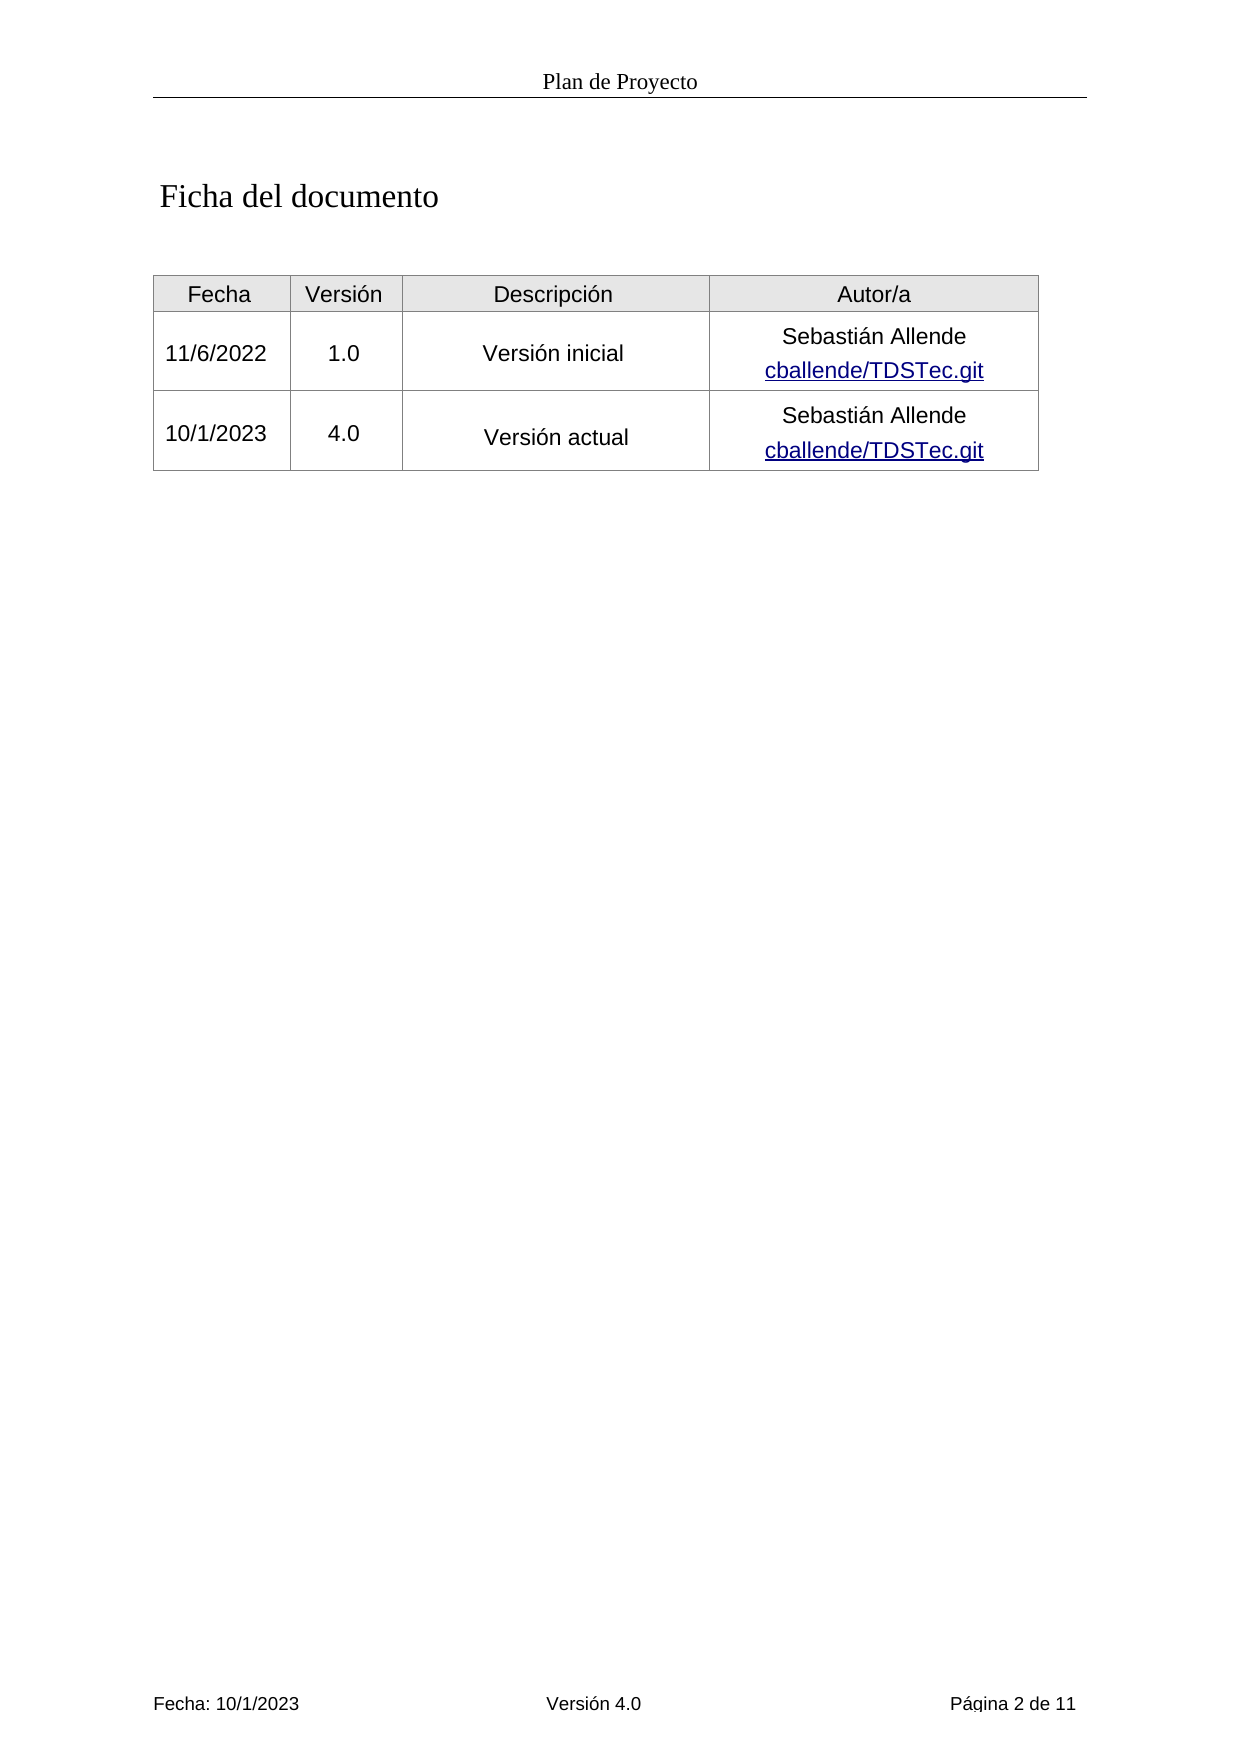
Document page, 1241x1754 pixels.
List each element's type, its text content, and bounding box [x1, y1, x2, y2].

table_cell 4.0 [291, 391, 402, 470]
table_header Autor/a [710, 276, 1038, 311]
table_cell 10/1/2023 [154, 391, 290, 470]
table_cell Sebastián Allende cballende/TDSTec.git [710, 391, 1038, 470]
table_header Versión [291, 276, 402, 311]
table_cell 11/6/2022 [154, 312, 290, 389]
table_cell Versión actual [403, 391, 709, 470]
table_cell Sebastián Allende cballende/TDSTec.git [710, 312, 1038, 389]
table_cell 1.0 [291, 312, 402, 389]
table_cell Versión inicial [403, 312, 709, 389]
text Ficha del documento [153, 176, 1087, 215]
table_header Descripción [403, 276, 709, 311]
table_header Fecha [154, 276, 290, 311]
